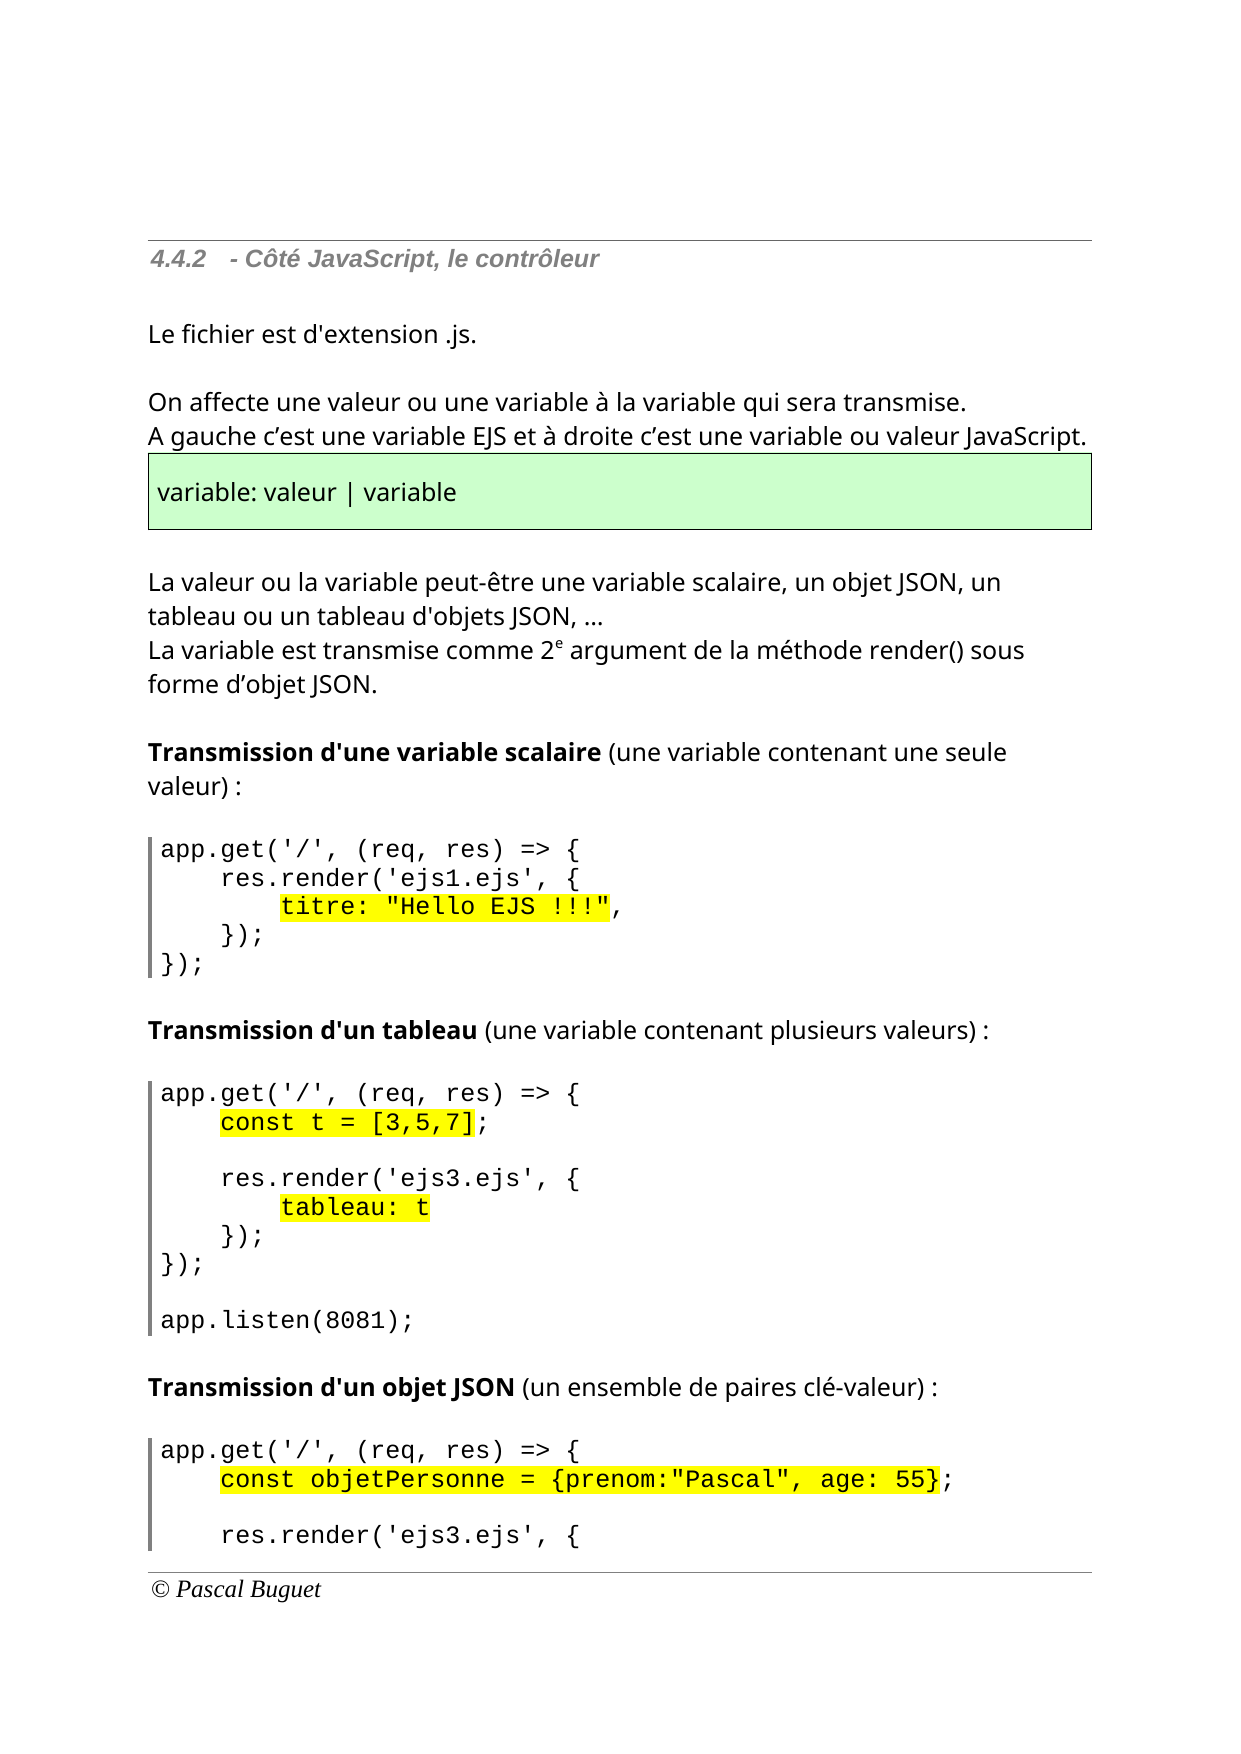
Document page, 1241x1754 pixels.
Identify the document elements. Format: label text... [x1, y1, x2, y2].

text }); [152, 1222, 1092, 1251]
text On affecte une valeur ou une variable à la variable qui sera transmise. [148, 384, 1092, 418]
text Le fichier est d'extension .js. [148, 316, 1092, 350]
text res.render('ejs3.ejs', { [152, 1523, 1092, 1551]
text tableau: t [152, 1194, 1092, 1222]
text A gauche c’est une variable EJS et à droite c’est une variable ou valeur JavaScript. [148, 418, 1092, 452]
text }); [152, 950, 1092, 978]
text La valeur ou la variable peut-être une variable scalaire, un objet JSON, un tableau ou un tableau d'objets JSON, … [148, 564, 1092, 632]
text app.get('/', (req, res) => { [152, 837, 1092, 865]
text app.get('/', (req, res) => { [152, 1438, 1092, 1466]
text La variable est transmise comme 2e argument de la méthode render() sous forme d’objet JSON. [148, 632, 1092, 701]
text Transmission d'un tableau (une variable contenant plusieurs valeurs) : [148, 1013, 1092, 1047]
text res.render('ejs3.ejs', { [152, 1166, 1092, 1194]
text }); [152, 1251, 1092, 1279]
text titre: "Hello EJS !!!", [152, 893, 1092, 922]
text const objetPersonne = {prenom:"Pascal", age: 55}; [152, 1466, 1092, 1494]
text Transmission d'une variable scalaire (une variable contenant une seule valeur) : [148, 735, 1092, 803]
text Transmission d'un objet JSON (un ensemble de paires clé-valeur) : [148, 1370, 1092, 1404]
text res.render('ejs1.ejs', { [152, 865, 1092, 893]
text const t = [3,5,7]; [152, 1109, 1092, 1137]
text app.get('/', (req, res) => { [152, 1081, 1092, 1109]
text variable: valeur | variable [149, 454, 1091, 529]
text app.listen(8081); [152, 1307, 1092, 1336]
subtitle - Côté JavaScript, le contrôleur [148, 241, 1092, 276]
text }); [152, 922, 1092, 950]
